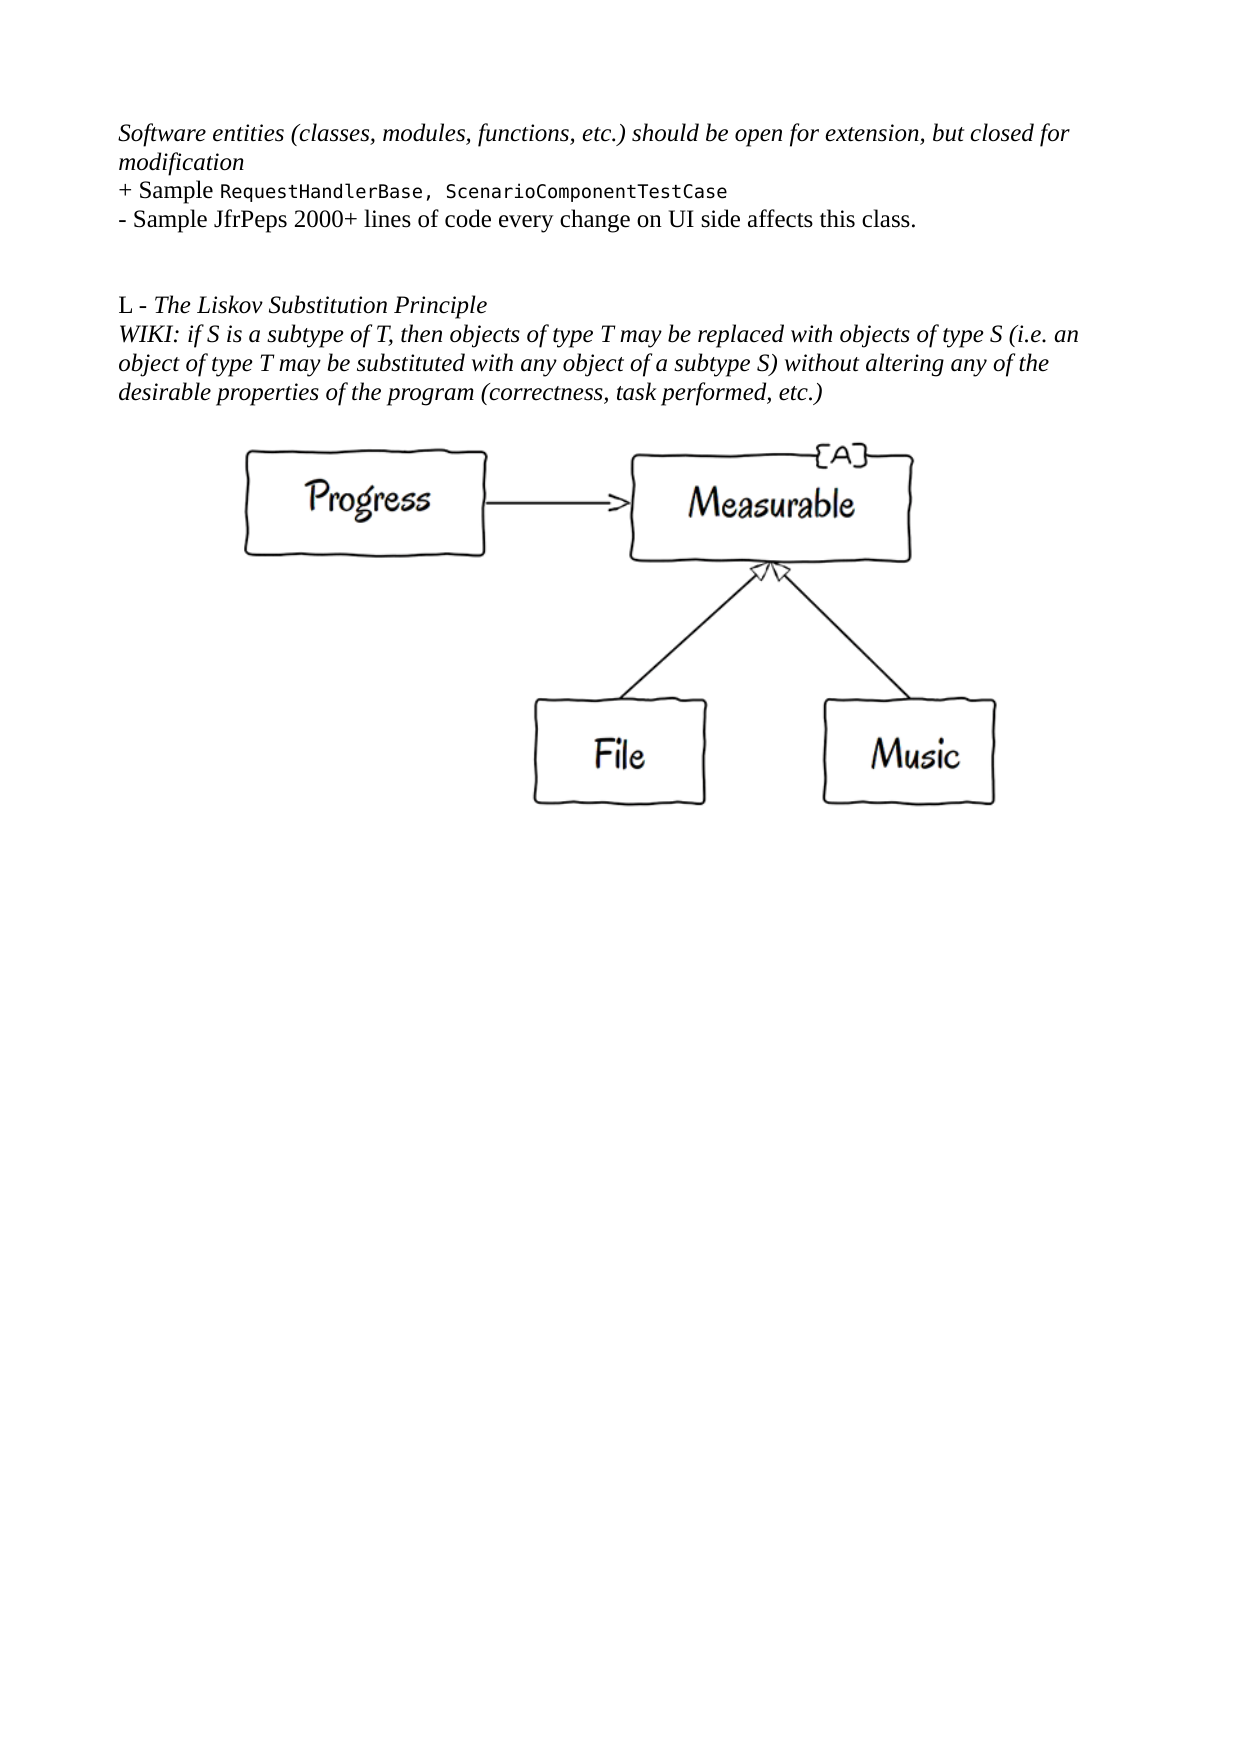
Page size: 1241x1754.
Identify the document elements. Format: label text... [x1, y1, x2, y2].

text + Sample RequestHandlerBase, ScenarioComponentTestCase [118, 176, 1122, 204]
text L - The Liskov Substitution Principle [118, 291, 1122, 319]
picture [234, 434, 1007, 813]
text Software entities (classes, modules, functions, etc.) should be open for extension, but closed for modification [118, 118, 1122, 176]
text WIKI: if S is a subtype of T, then objects of type T may be replaced with objects of type S (i.e. an object of type T may be substituted with any object of a subtype S) without altering any of the desirable properties of the program (correctness, task performed, etc.) [118, 319, 1122, 406]
text - Sample JfrPeps 2000+ lines of code every change on UI side affects this class. [118, 204, 1122, 233]
